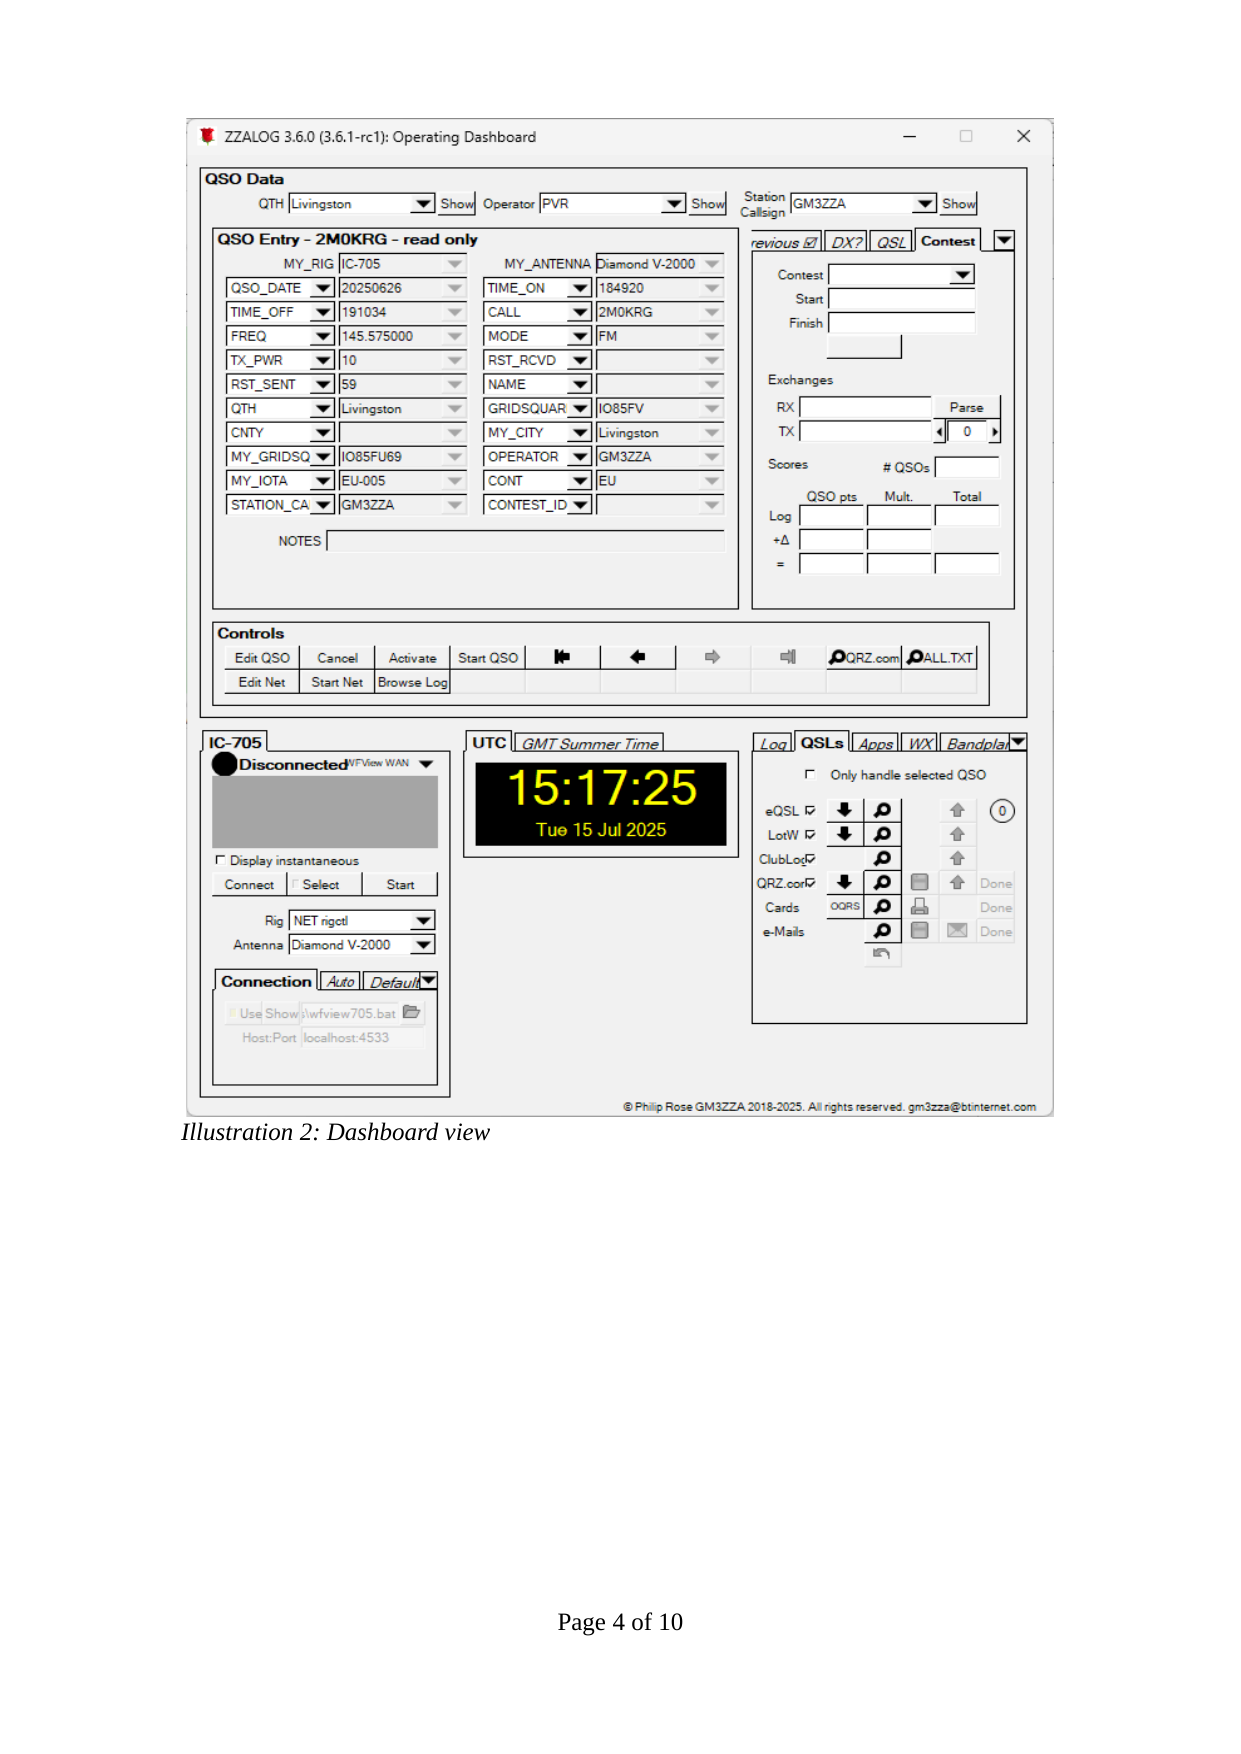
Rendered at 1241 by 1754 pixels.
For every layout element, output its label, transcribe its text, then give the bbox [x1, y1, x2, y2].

picture [186, 118, 1054, 1117]
text Illustration 2: Dashboard view [181, 131, 1059, 1146]
